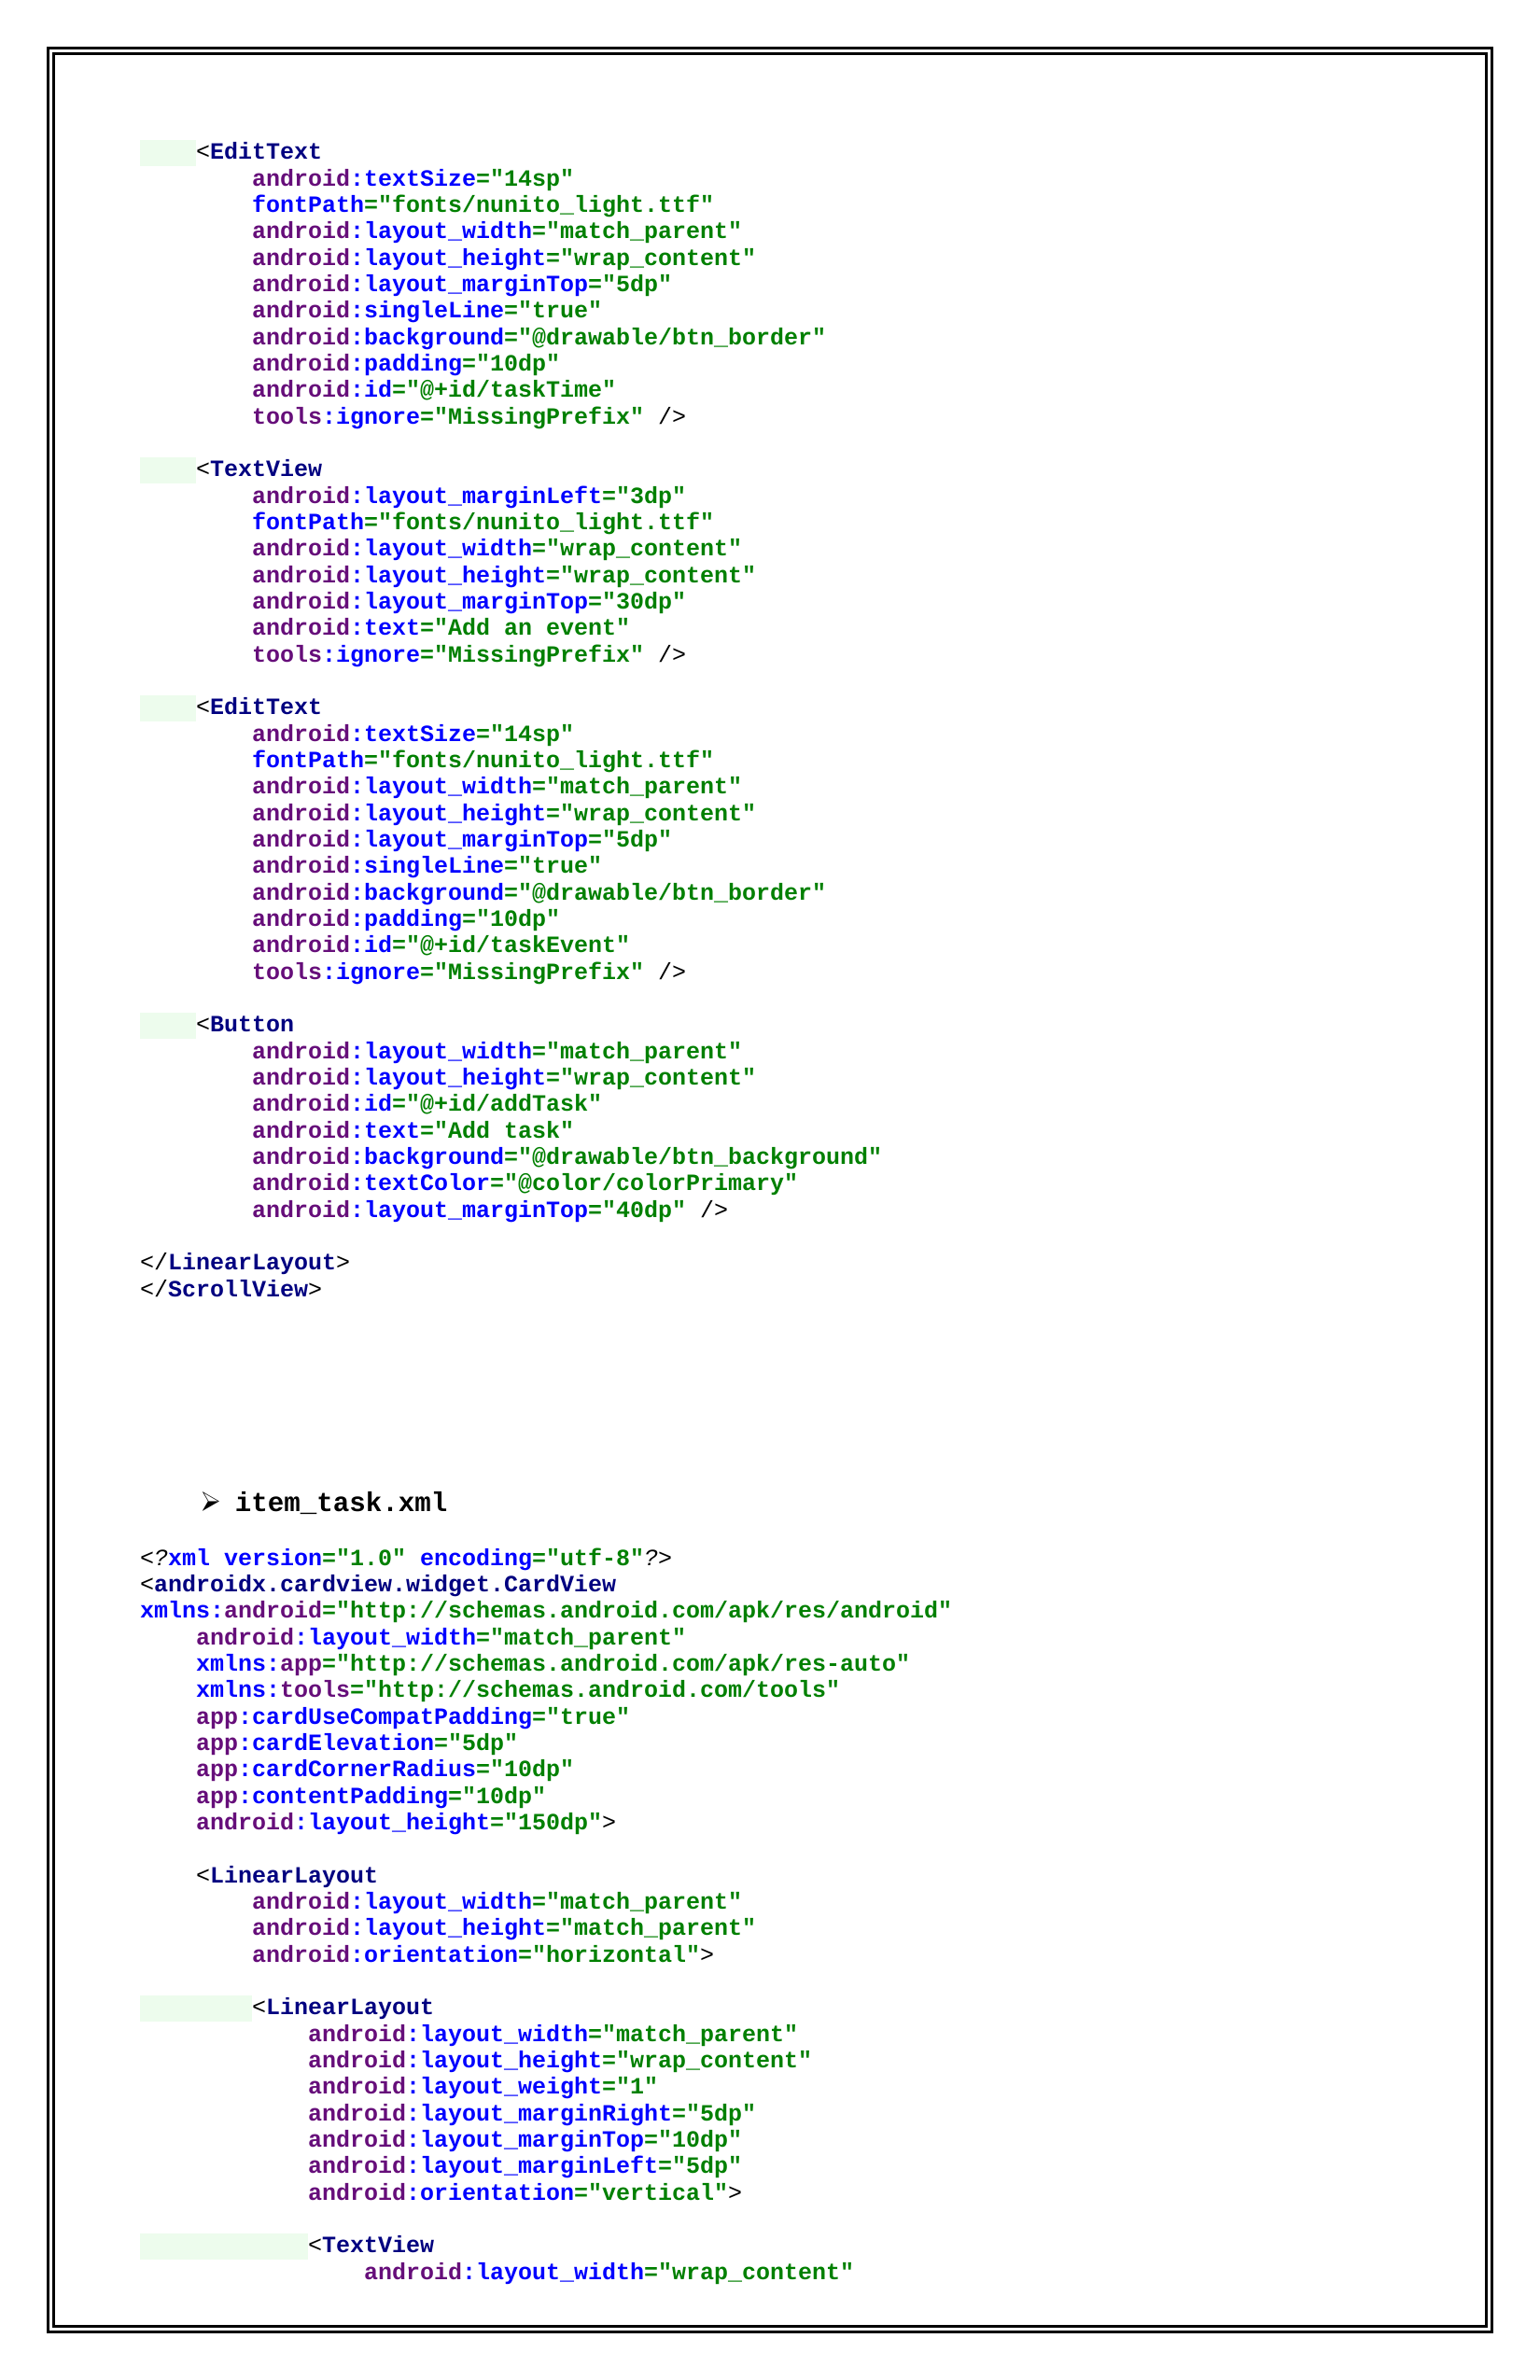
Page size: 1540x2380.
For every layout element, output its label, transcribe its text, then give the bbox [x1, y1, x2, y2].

list item_task.xml [200, 1489, 1400, 1519]
text <EditText android:textSize="14sp" fontPath="fonts/nunito_light.ttf" android:layout_width="match_parent" android:layout_height="wrap_content" android:layout_marginTop="5dp" android:singleLine="true" android:background="@drawable/btn_border" android:padding="10dp" android:id="@+id/taskTime" tools:ignore="MissingPrefix" /> <TextView android:layout_marginLeft="3dp" fontPath="fonts/nunito_light.ttf" android:layout_width="wrap_content" android:layout_height="wrap_content" android:layout_marginTop="30dp" android:text="Add an event" tools:ignore="MissingPrefix" /> <EditText android:textSize="14sp" fontPath="fonts/nunito_light.ttf" android:layout_width="match_parent" android:layout_height="wrap_content" android:layout_marginTop="5dp" android:singleLine="true" android:background="@drawable/btn_border" android:padding="10dp" android:id="@+id/taskEvent" tools:ignore="MissingPrefix" /> <Button android:layout_width="match_parent" android:layout_height="wrap_content" android:id="@+id/addTask" android:text="Add task" android:background="@drawable/btn_background" android:textColor="@color/colorPrimary" android:layout_marginTop="40dp" /> </LinearLayout> </ScrollView> [140, 140, 1400, 1304]
text <?xml version="1.0" encoding="utf-8"?> <androidx.cardview.widget.CardView xmlns:android="http://schemas.android.com/apk/res/android" android:layout_width="match_parent" xmlns:app="http://schemas.android.com/apk/res-auto" xmlns:tools="http://schemas.android.com/tools" app:cardUseCompatPadding="true" app:cardElevation="5dp" app:cardCornerRadius="10dp" app:contentPadding="10dp" android:layout_height="150dp"> <LinearLayout android:layout_width="match_parent" android:layout_height="match_parent" android:orientation="horizontal"> <LinearLayout android:layout_width="match_parent" android:layout_height="wrap_content" android:layout_weight="1" android:layout_marginRight="5dp" android:layout_marginTop="10dp" android:layout_marginLeft="5dp" android:orientation="vertical"> <TextView android:layout_width="wrap_content" [140, 1546, 1400, 2287]
